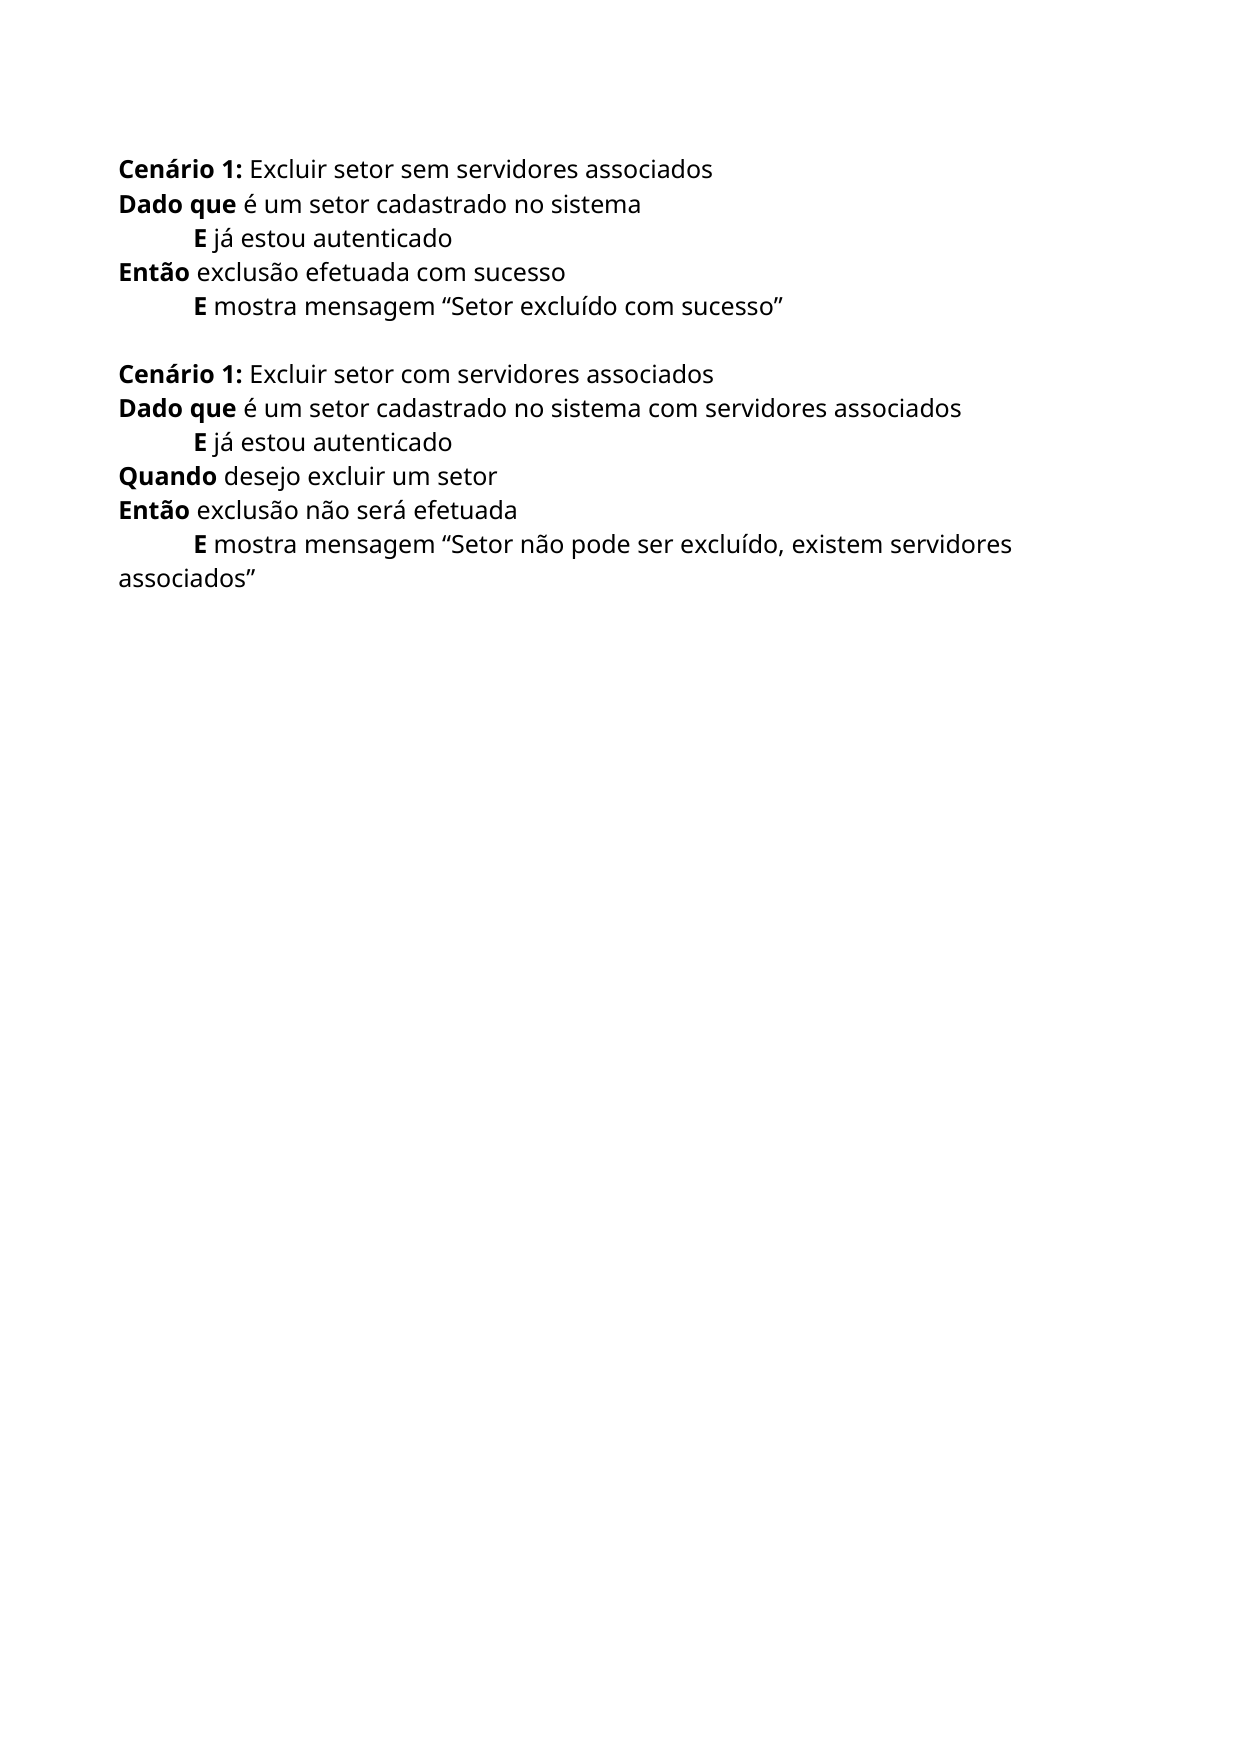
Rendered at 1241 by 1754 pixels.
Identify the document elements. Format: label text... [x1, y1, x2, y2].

text Quando desejo excluir um setor [118, 459, 1122, 493]
text Cenário 1: Excluir setor com servidores associados [118, 357, 1122, 391]
text Então exclusão efetuada com sucesso [118, 254, 1122, 288]
text E mostra mensagem “Setor excluído com sucesso” [118, 288, 1122, 322]
text Então exclusão não será efetuada [118, 493, 1122, 527]
text Dado que é um setor cadastrado no sistema com servidores associados [118, 391, 1122, 425]
text E já estou autenticado [118, 220, 1122, 254]
text Dado que é um setor cadastrado no sistema [118, 186, 1122, 220]
text E já estou autenticado [118, 425, 1122, 459]
text E mostra mensagem “Setor não pode ser excluído, existem servidores associados” [118, 527, 1122, 595]
text Cenário 1: Excluir setor sem servidores associados [118, 152, 1122, 186]
